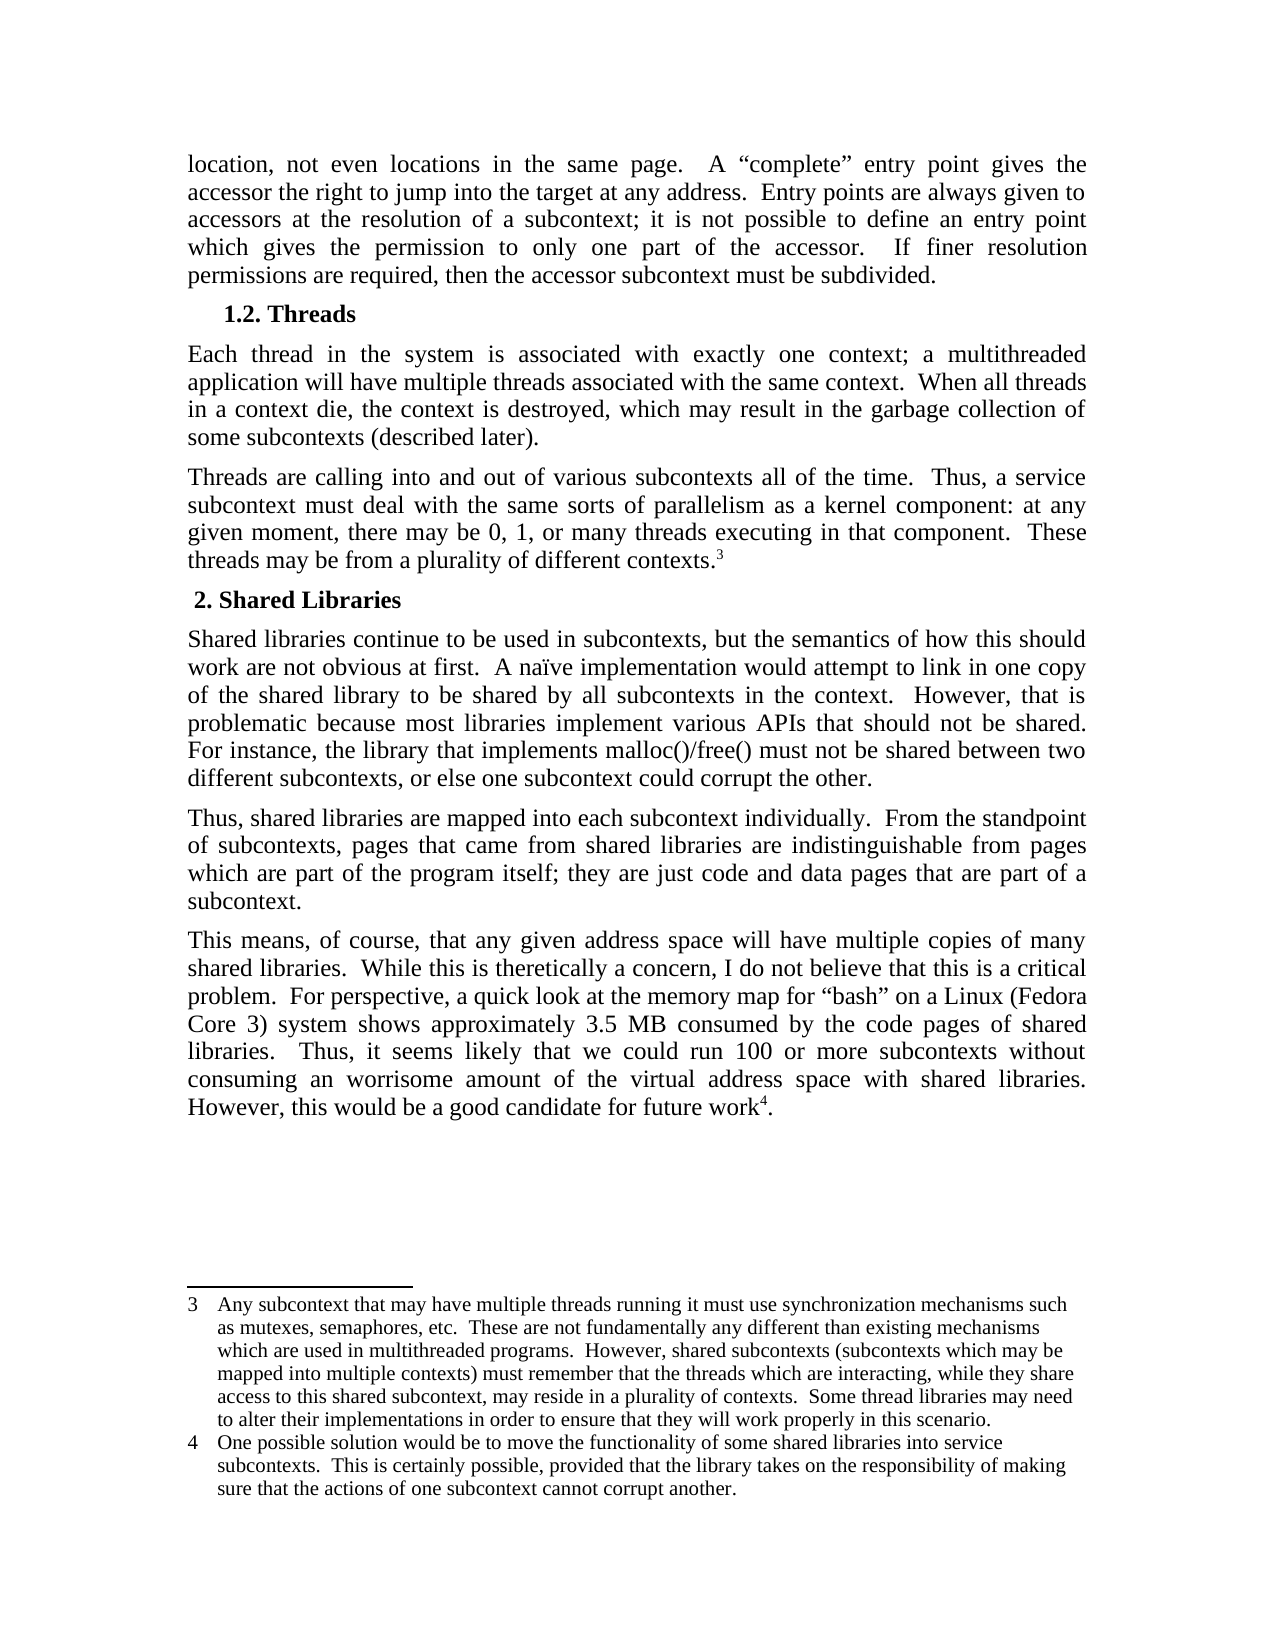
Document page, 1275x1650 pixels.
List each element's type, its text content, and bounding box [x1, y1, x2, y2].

text Any subcontext that may have multiple threads running it must use synchronization mechanisms such as mutexes, semaphores, etc. These are not fundamentally any different than existing mechanisms which are used in multithreaded programs. However, shared subcontexts (subcontexts which may be mapped into multiple contexts) must remember that the threads which are interacting, while they share access to this shared subcontext, may reside in a plurality of contexts. Some thread libraries may need to alter their implementations in order to ensure that they will work properly in this scenario. [187, 1293, 1087, 1431]
list Threads [217, 301, 1087, 328]
text location, not even locations in the same page. A “complete” entry point gives the accessor the right to jump into the target at any address. Entry points are always given to accessors at the resolution of a subcontext; it is not possible to define an entry point which gives the permission to only one part of the accessor. If finer resolution permissions are required, then the accessor subcontext must be subdivided. [187, 150, 1087, 288]
list Shared Libraries [187, 586, 1087, 613]
text Thus, shared libraries are mapped into each subcontext individually. From the standpoint of subcontexts, pages that came from shared libraries are indistinguishable from pages which are part of the program itself; they are just code and data pages that are part of a subcontext. [187, 804, 1087, 914]
text This means, of course, that any given address space will have multiple copies of many shared libraries. While this is theretically a concern, I do not believe that this is a critical problem. For perspective, a quick look at the memory map for “bash” on a Linux (Fedora Core 3) system shows approximately 3.5 MB consumed by the code pages of shared libraries. Thus, it seems likely that we could run 100 or more subcontexts without consuming an worrisome amount of the virtual address space with shared libraries. However, this would be a good candidate for future work. [187, 927, 1087, 1121]
text Each thread in the system is associated with exactly one context; a multithreaded application will have multiple threads associated with the same context. When all threads in a context die, the context is destroyed, which may result in the garbage collection of some subcontexts (described later). [187, 340, 1087, 451]
text Threads are calling into and out of various subcontexts all of the time. Thus, a service subcontext must deal with the same sorts of parallelism as a kernel component: at any given moment, there may be 0, 1, or many threads executing in that component. These threads may be from a plurality of different contexts. [187, 463, 1087, 574]
text Shared libraries continue to be used in subcontexts, but the semantics of how this should work are not obvious at first. A naïve implementation would attempt to link in one copy of the shared library to be shared by all subcontexts in the context. However, that is problematic because most libraries implement various APIs that should not be shared. For instance, the library that implements malloc()/free() must not be shared between two different subcontexts, or else one subcontext could corrupt the other. [187, 626, 1087, 792]
text One possible solution would be to move the functionality of some shared libraries into service subcontexts. This is certainly possible, provided that the library takes on the responsibility of making sure that the actions of one subcontext cannot corrupt another. [187, 1431, 1087, 1500]
